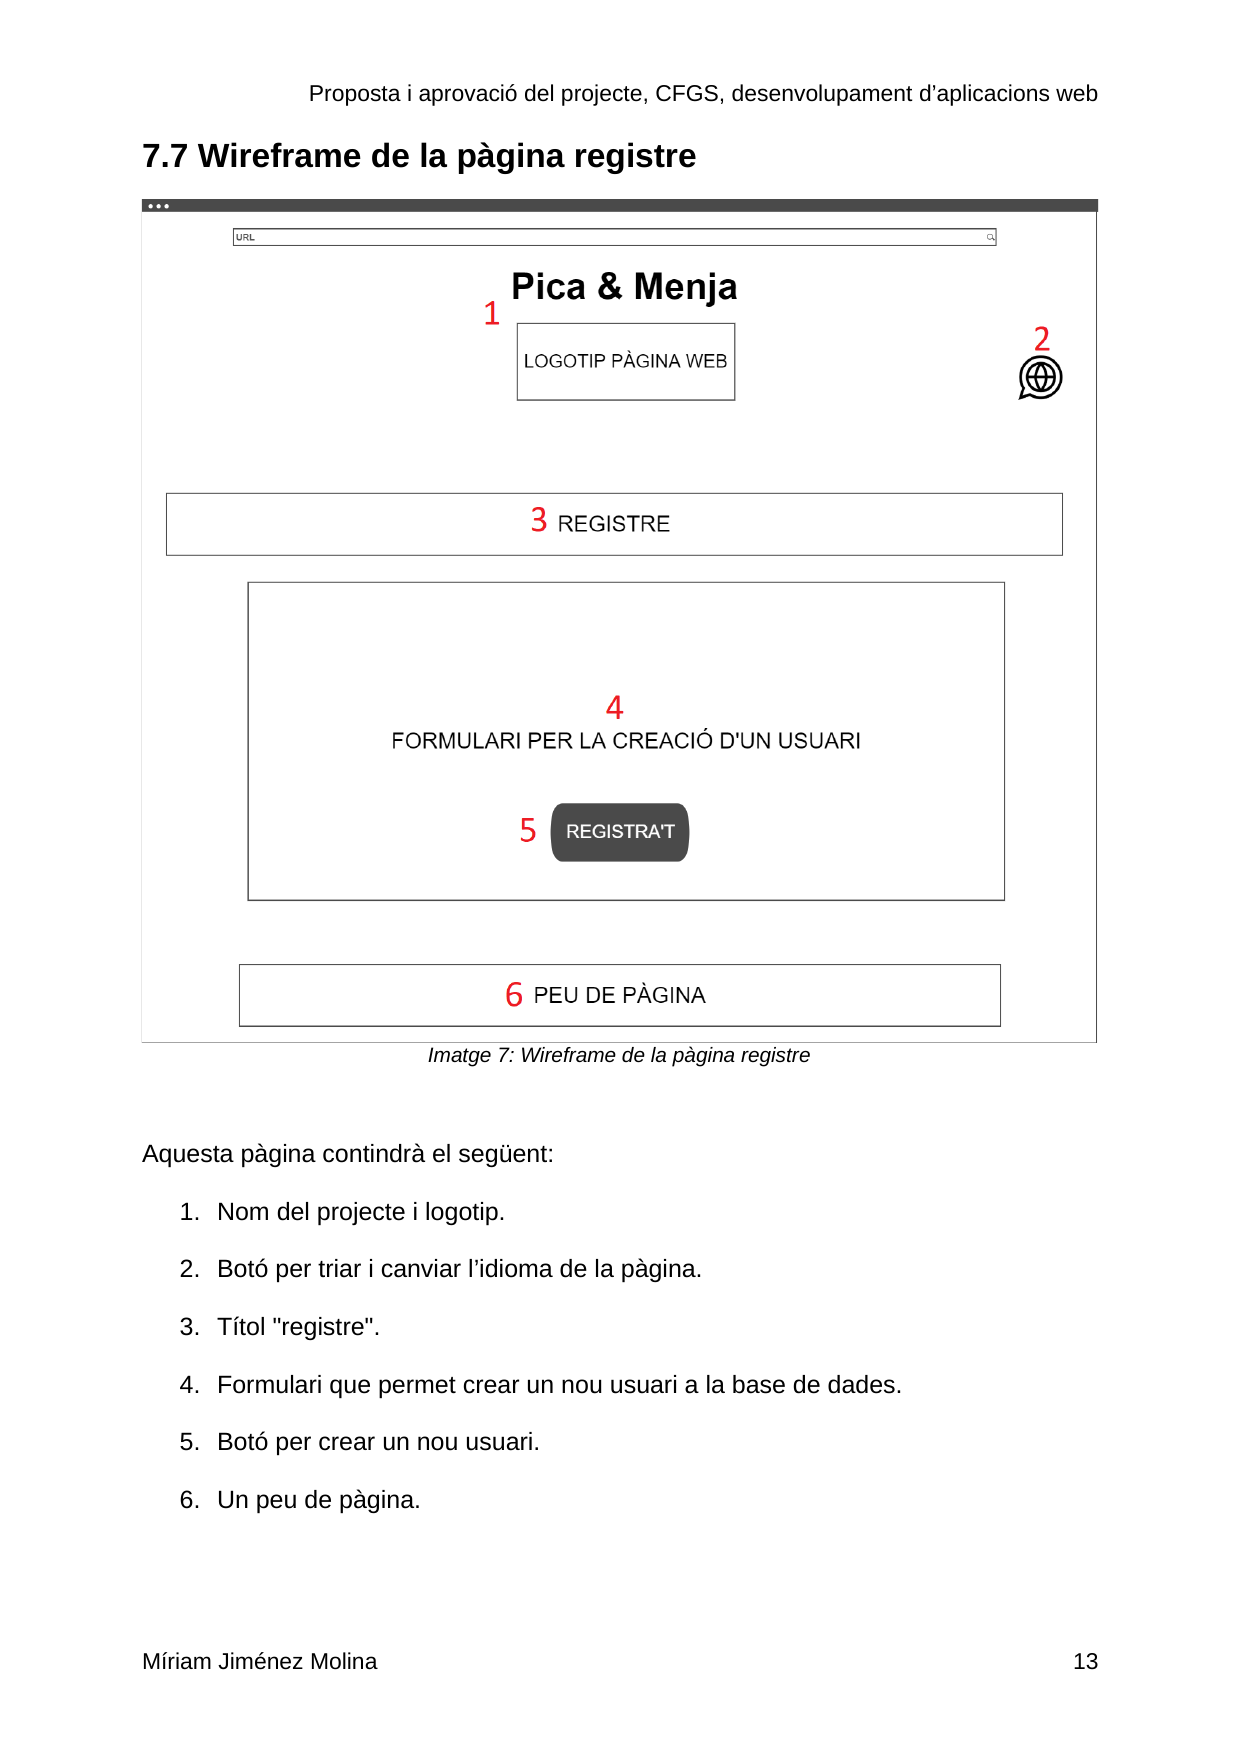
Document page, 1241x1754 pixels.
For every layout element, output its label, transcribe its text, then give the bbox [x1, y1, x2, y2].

list Botó per crear un nou usuari. [179, 1427, 1098, 1456]
picture [141, 199, 1099, 1043]
text Imatge 7: Wireframe de la pàgina registre [142, 1043, 1098, 1067]
list Botó per triar i canviar l’idioma de la pàgina. [179, 1254, 1098, 1283]
list Formulari que permet crear un nou usuari a la base de dades. [179, 1370, 1098, 1398]
subtitle 7.7 Wireframe de la pàgina registre [142, 136, 1098, 174]
text Aquesta pàgina contindrà el següent: [142, 1139, 1098, 1168]
list Nom del projecte i logotip. [179, 1197, 1098, 1225]
list Un peu de pàgina. [179, 1485, 1098, 1514]
list Títol "registre". [179, 1312, 1098, 1341]
